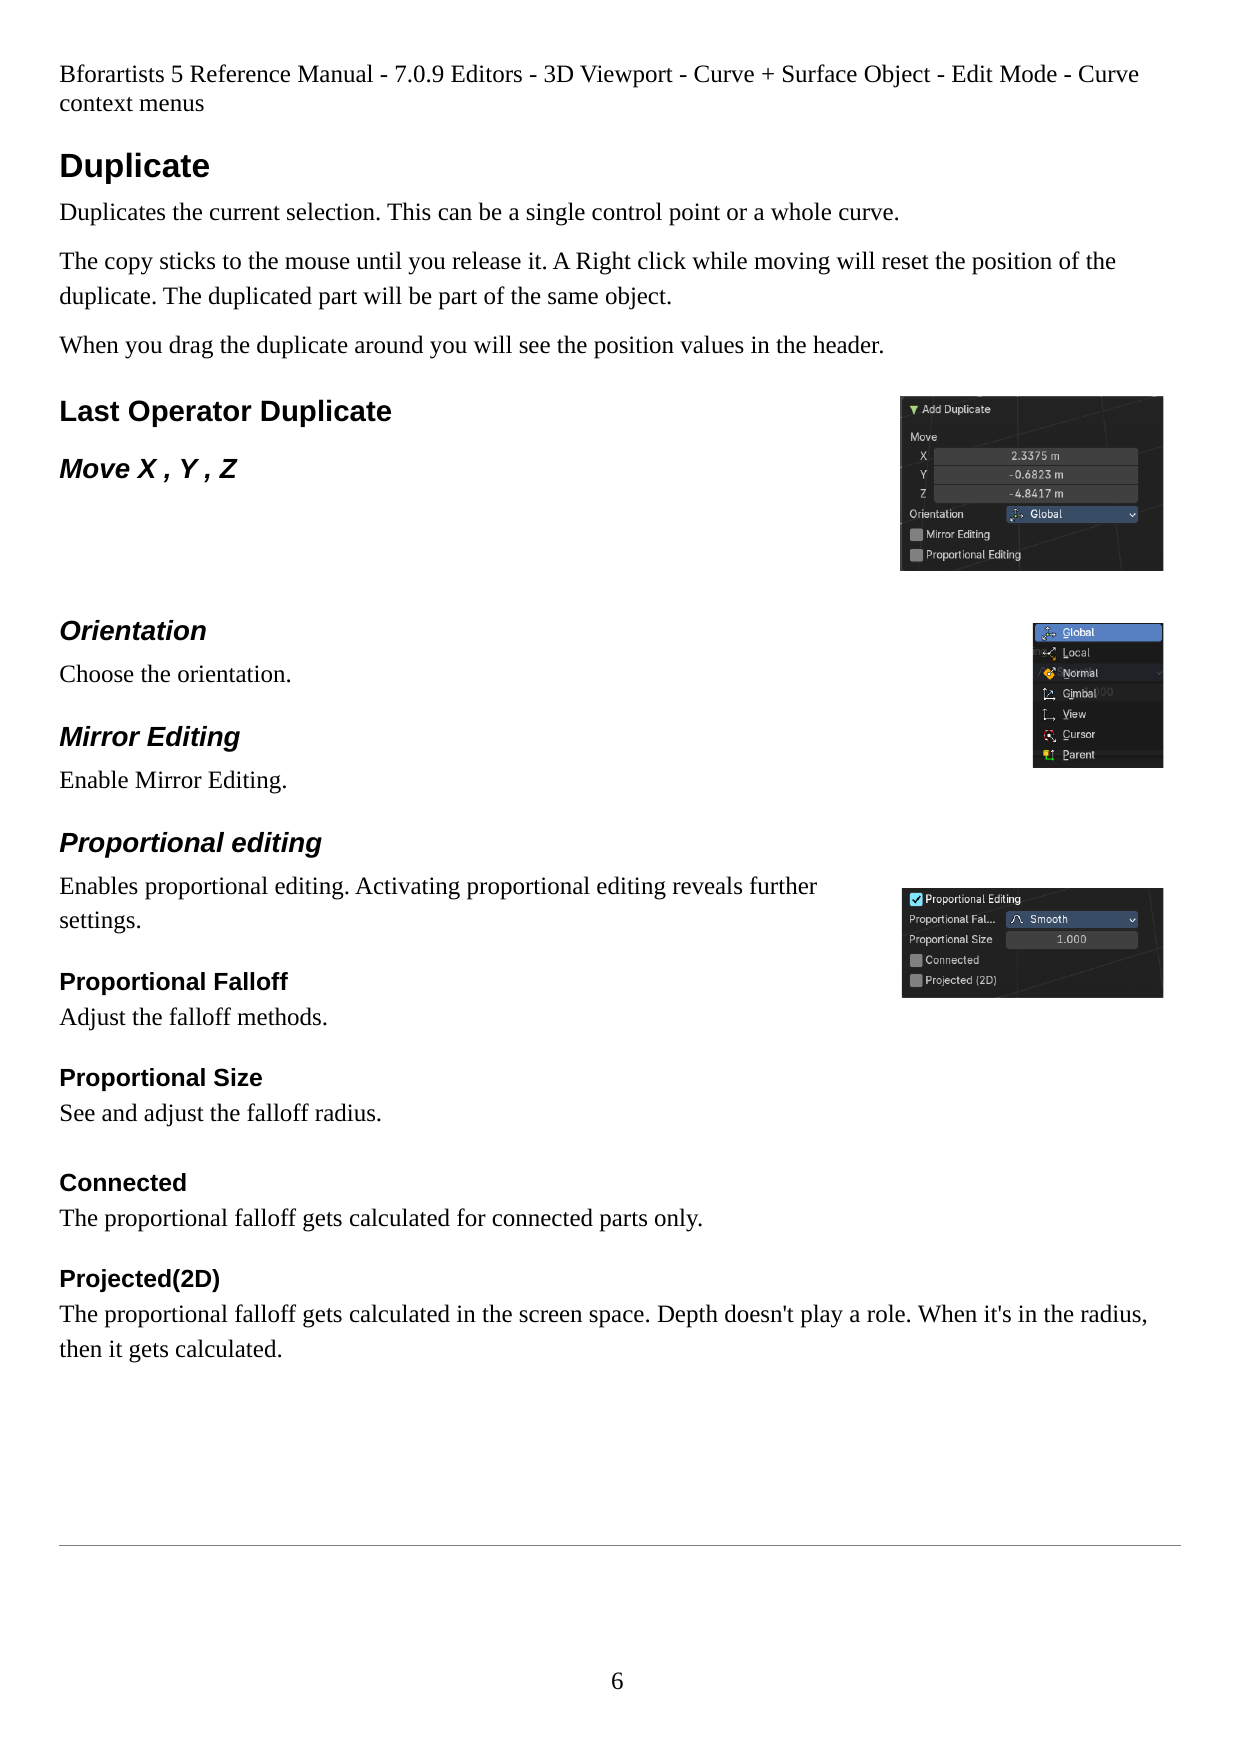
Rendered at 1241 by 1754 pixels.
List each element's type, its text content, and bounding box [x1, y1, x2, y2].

picture [1032, 623, 1164, 768]
text See and adjust the falloff radius. [59, 1098, 1181, 1127]
picture [900, 396, 1164, 571]
text Choose the orientation. [59, 659, 1032, 688]
text Enables proportional editing. Activating proportional editing reveals further settings. [59, 871, 1181, 934]
subtitle [1164, 967, 1181, 996]
text The proportional falloff gets calculated in the screen space. Depth doesn't play a role. When it's in the radius, then it gets calculated. [59, 1299, 1181, 1362]
text The proportional falloff gets calculated for connected parts only. [59, 1203, 1181, 1232]
text The copy sticks to the mouse until you release it. A Right click while moving will reset the position of the duplicate. The duplicated part will be part of the same object. [59, 246, 1181, 309]
subtitle Move X , Y , Z [59, 452, 900, 484]
text Adjust the falloff methods. [59, 1002, 1181, 1031]
subtitle Proportional editing [59, 827, 1181, 858]
subtitle Proportional Size [59, 1063, 1181, 1092]
text When you drag the duplicate around you will see the position values in the header. [59, 330, 1181, 358]
subtitle Orientation [59, 615, 1181, 647]
picture [901, 888, 1164, 998]
text Enable Mirror Editing. [59, 765, 1181, 794]
subtitle [1164, 452, 1181, 484]
text Duplicates the current selection. This can be a single control point or a whole curve. [59, 197, 1181, 226]
subtitle Connected [59, 1168, 1181, 1197]
text [1164, 659, 1181, 688]
subtitle [1164, 721, 1181, 752]
subtitle Proportional Falloff [59, 967, 901, 996]
subtitle Projected(2D) [59, 1264, 1181, 1293]
subtitle Mirror Editing [59, 721, 1032, 752]
subtitle Last Operator Duplicate [59, 393, 1181, 427]
subtitle Duplicate [59, 146, 1181, 185]
